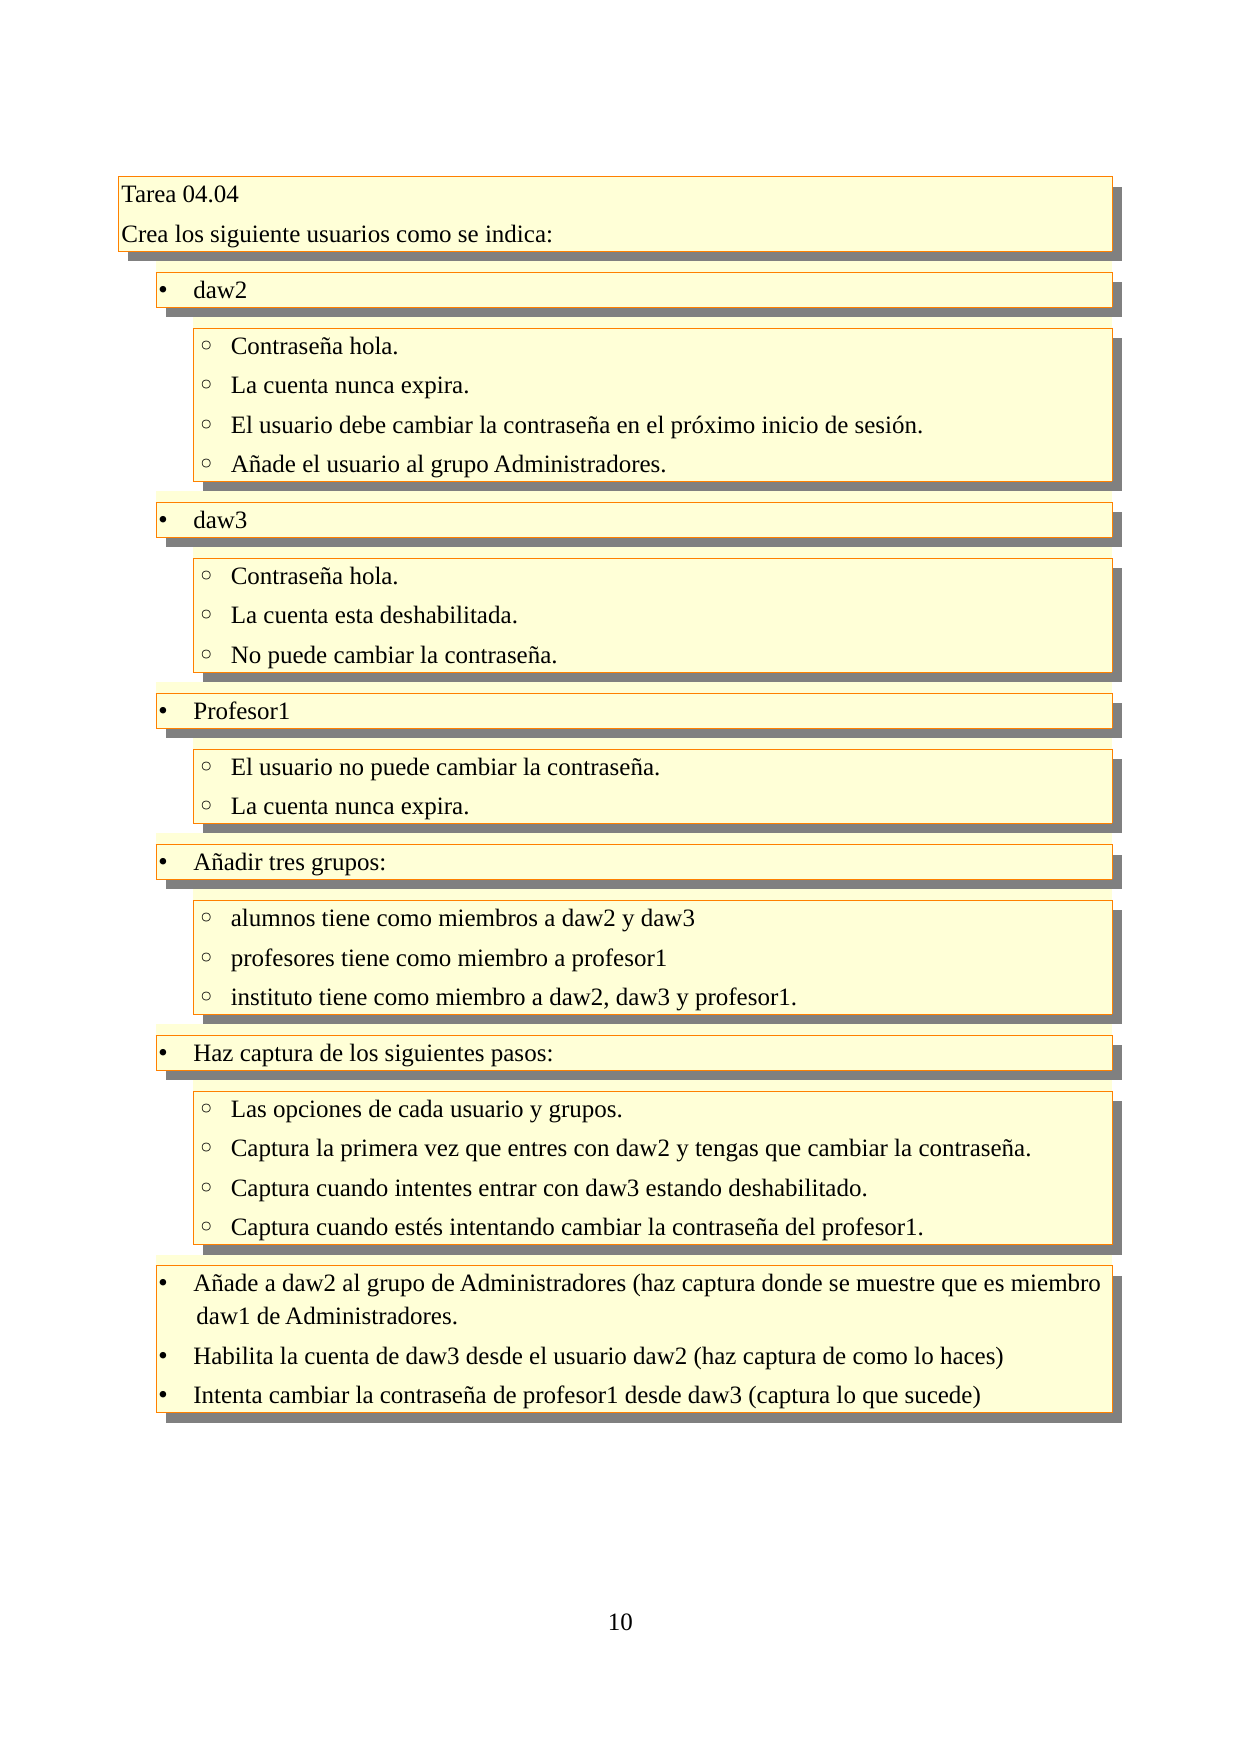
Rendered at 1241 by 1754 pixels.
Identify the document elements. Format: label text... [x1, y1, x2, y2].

list Habilita la cuenta de daw3 desde el usuario daw2 (haz captura de como lo haces) [157, 1338, 1112, 1370]
list Intenta cambiar la contraseña de profesor1 desde daw3 (captura lo que sucede) [157, 1377, 1112, 1412]
list profesores tiene como miembro a profesor1 [194, 940, 1112, 971]
list El usuario debe cambiar la contraseña en el próximo inicio de sesión. [194, 407, 1112, 438]
list Captura cuando intentes entrar con daw3 estando deshabilitado. [194, 1170, 1112, 1202]
list alumnos tiene como miembros a daw2 y daw3 [194, 901, 1112, 932]
list No puede cambiar la contraseña. [194, 637, 1112, 672]
text Tarea 04.04 [119, 177, 1112, 208]
list La cuenta nunca expira. [194, 367, 1112, 399]
list Captura la primera vez que entres con daw2 y tengas que cambiar la contraseña. [194, 1131, 1112, 1162]
list daw2 [157, 273, 1112, 307]
list Contraseña hola. [194, 329, 1112, 359]
list Las opciones de cada usuario y grupos. [194, 1092, 1112, 1123]
list La cuenta nunca expira. [194, 788, 1112, 823]
list Haz captura de los siguientes pasos: [157, 1036, 1112, 1070]
text Crea los siguiente usuarios como se indica: [119, 216, 1112, 251]
list Añade el usuario al grupo Administradores. [194, 446, 1112, 481]
list Añadir tres grupos: [157, 845, 1112, 879]
list Profesor1 [157, 694, 1112, 728]
list instituto tiene como miembro a daw2, daw3 y profesor1. [194, 979, 1112, 1014]
list La cuenta esta deshabilitada. [194, 597, 1112, 629]
list Añade a daw2 al grupo de Administradores (haz captura donde se muestre que es miembro daw1 de Administradores. [157, 1266, 1112, 1330]
list daw3 [157, 503, 1112, 537]
list Captura cuando estés intentando cambiar la contraseña del profesor1. [194, 1209, 1112, 1244]
list Contraseña hola. [194, 559, 1112, 590]
list El usuario no puede cambiar la contraseña. [194, 750, 1112, 781]
